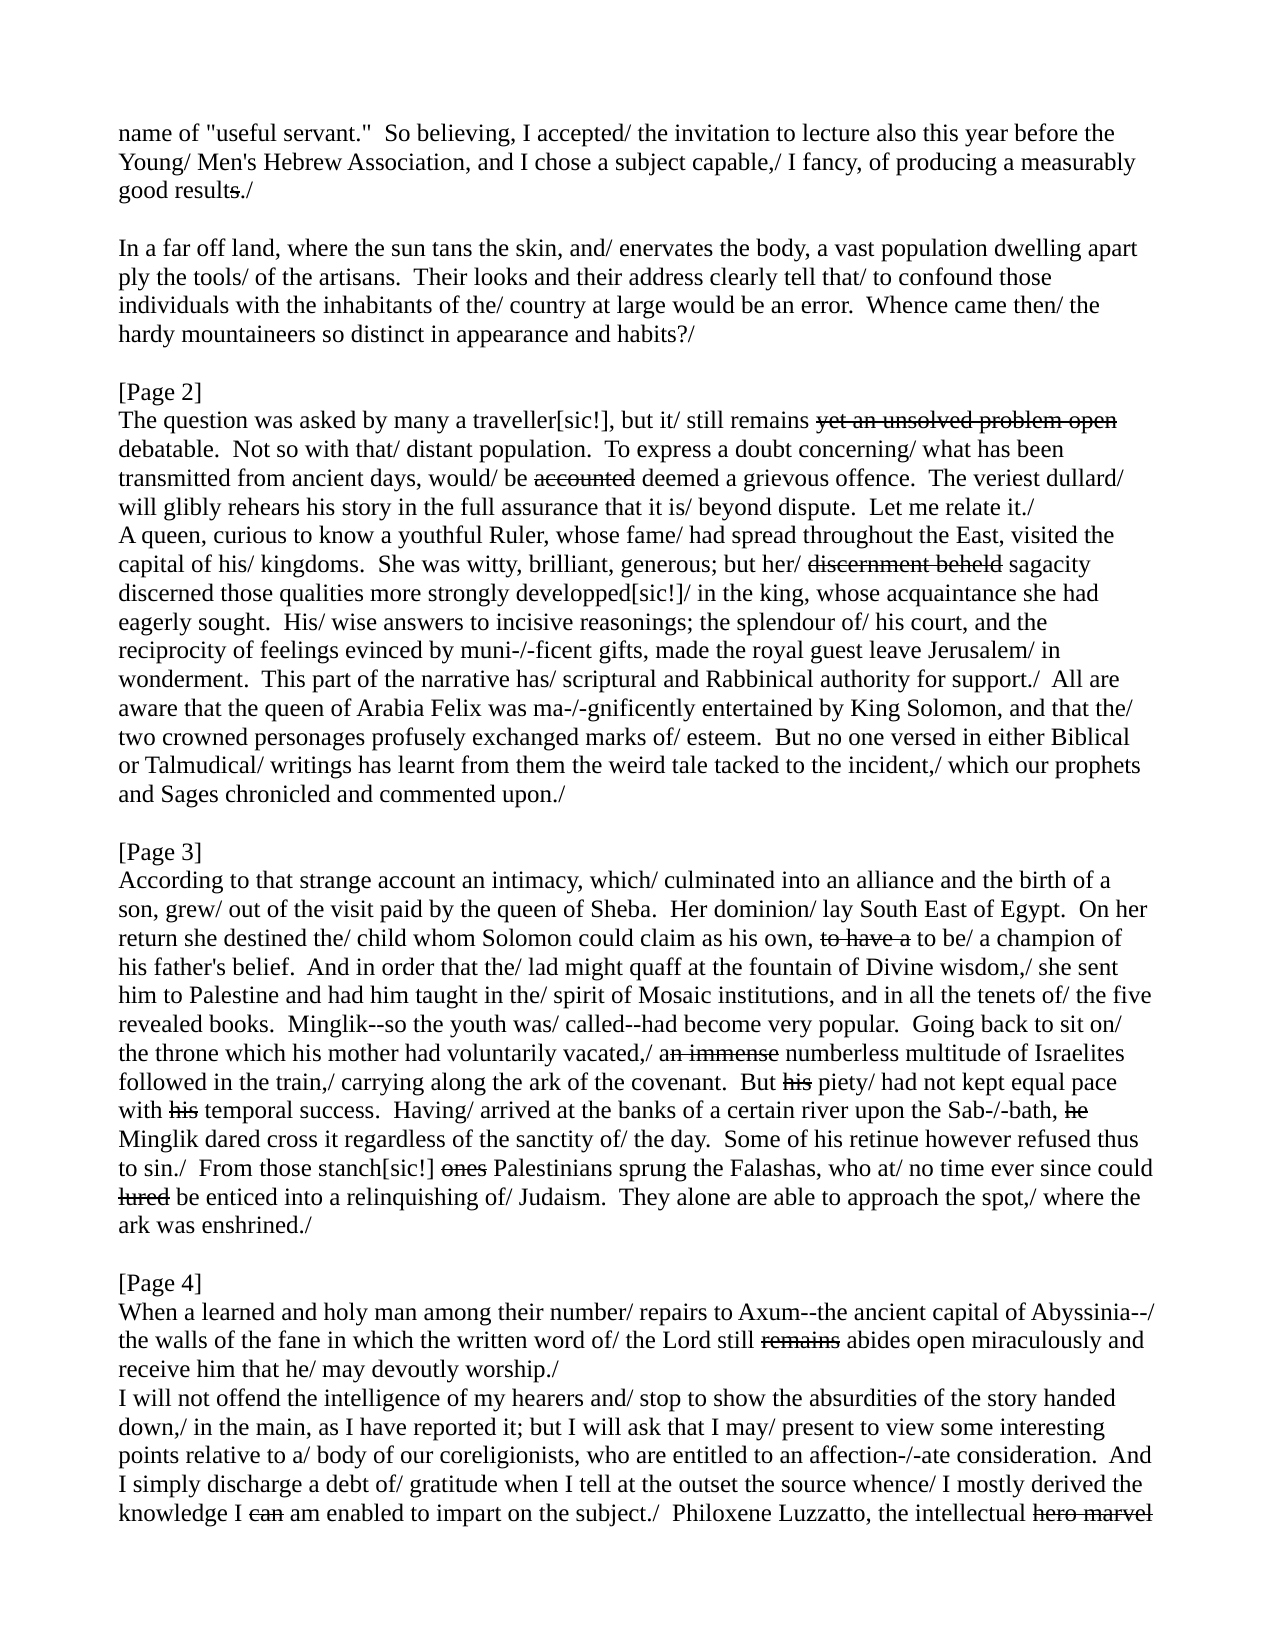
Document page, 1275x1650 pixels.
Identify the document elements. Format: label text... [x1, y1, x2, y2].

text [Page 2] [118, 377, 1157, 406]
text I will not offend the intelligence of my hearers and/ stop to show the absurdities of the story handed down,/ in the main, as I have reported it; but I will ask that I may/ present to view some interesting points relative to a/ body of our coreligionists, who are entitled to an affection-/-ate consideration. And I simply discharge a debt of/ gratitude when I tell at the outset the source whence/ I mostly derived the knowledge I can am enabled to impart on the subject./ Philoxene Luzzatto, the intellectual hero marvel [118, 1383, 1157, 1527]
text According to that strange account an intimacy, which/ culminated into an alliance and the birth of a son, grew/ out of the visit paid by the queen of Sheba. Her dominion/ lay South East of Egypt. On her return she destined the/ child whom Solomon could claim as his own, to have a to be/ a champion of his father's belief. And in order that the/ lad might quaff at the fountain of Divine wisdom,/ she sent him to Palestine and had him taught in the/ spirit of Mosaic institutions, and in all the tenets of/ the five revealed books. Minglik--so the youth was/ called--had become very popular. Going back to sit on/ the throne which his mother had voluntarily vacated,/ an immense numberless multitude of Israelites followed in the train,/ carrying along the ark of the covenant. But his piety/ had not kept equal pace with his temporal success. Having/ arrived at the banks of a certain river upon the Sab-/-bath, he Minglik dared cross it regardless of the sanctity of/ the day. Some of his retinue however refused thus to sin./ From those stanch[sic!] ones Palestinians sprung the Falashas, who at/ no time ever since could lured be enticed into a relinquishing of/ Judaism. They alone are able to approach the spot,/ where the ark was enshrined./ [118, 866, 1157, 1239]
text The question was asked by many a traveller[sic!], but it/ still remains yet an unsolved problem open debatable. Not so with that/ distant population. To express a doubt concerning/ what has been transmitted from ancient days, would/ be accounted deemed a grievous offence. The veriest dullard/ will glibly rehears his story in the full assurance that it is/ beyond dispute. Let me relate it./ [118, 406, 1157, 521]
text When a learned and holy man among their number/ repairs to Axum--the ancient capital of Abyssinia--/ the walls of the fane in which the written word of/ the Lord still remains abides open miraculously and receive him that he/ may devoutly worship./ [118, 1297, 1157, 1383]
text name of "useful servant." So believing, I accepted/ the invitation to lecture also this year before the Young/ Men's Hebrew Association, and I chose a subject capable,/ I fancy, of producing a measurably good results./ [118, 118, 1157, 204]
text [Page 4] [118, 1268, 1157, 1297]
text In a far off land, where the sun tans the skin, and/ enervates the body, a vast population dwelling apart ply the tools/ of the artisans. Their looks and their address clearly tell that/ to confound those individuals with the inhabitants of the/ country at large would be an error. Whence came then/ the hardy mountaineers so distinct in appearance and habits?/ [118, 233, 1157, 348]
text A queen, curious to know a youthful Ruler, whose fame/ had spread throughout the East, visited the capital of his/ kingdoms. She was witty, brilliant, generous; but her/ discernment beheld sagacity discerned those qualities more strongly developped[sic!]/ in the king, whose acquaintance she had eagerly sought. His/ wise answers to incisive reasonings; the splendour of/ his court, and the reciprocity of feelings evinced by muni-/-ficent gifts, made the royal guest leave Jerusalem/ in wonderment. This part of the narrative has/ scriptural and Rabbinical authority for support./ All are aware that the queen of Arabia Felix was ma-/-gnificently entertained by King Solomon, and that the/ two crowned personages profusely exchanged marks of/ esteem. But no one versed in either Biblical or Talmudical/ writings has learnt from them the weird tale tacked to the incident,/ which our prophets and Sages chronicled and commented upon./ [118, 521, 1157, 808]
text [Page 3] [118, 837, 1157, 866]
